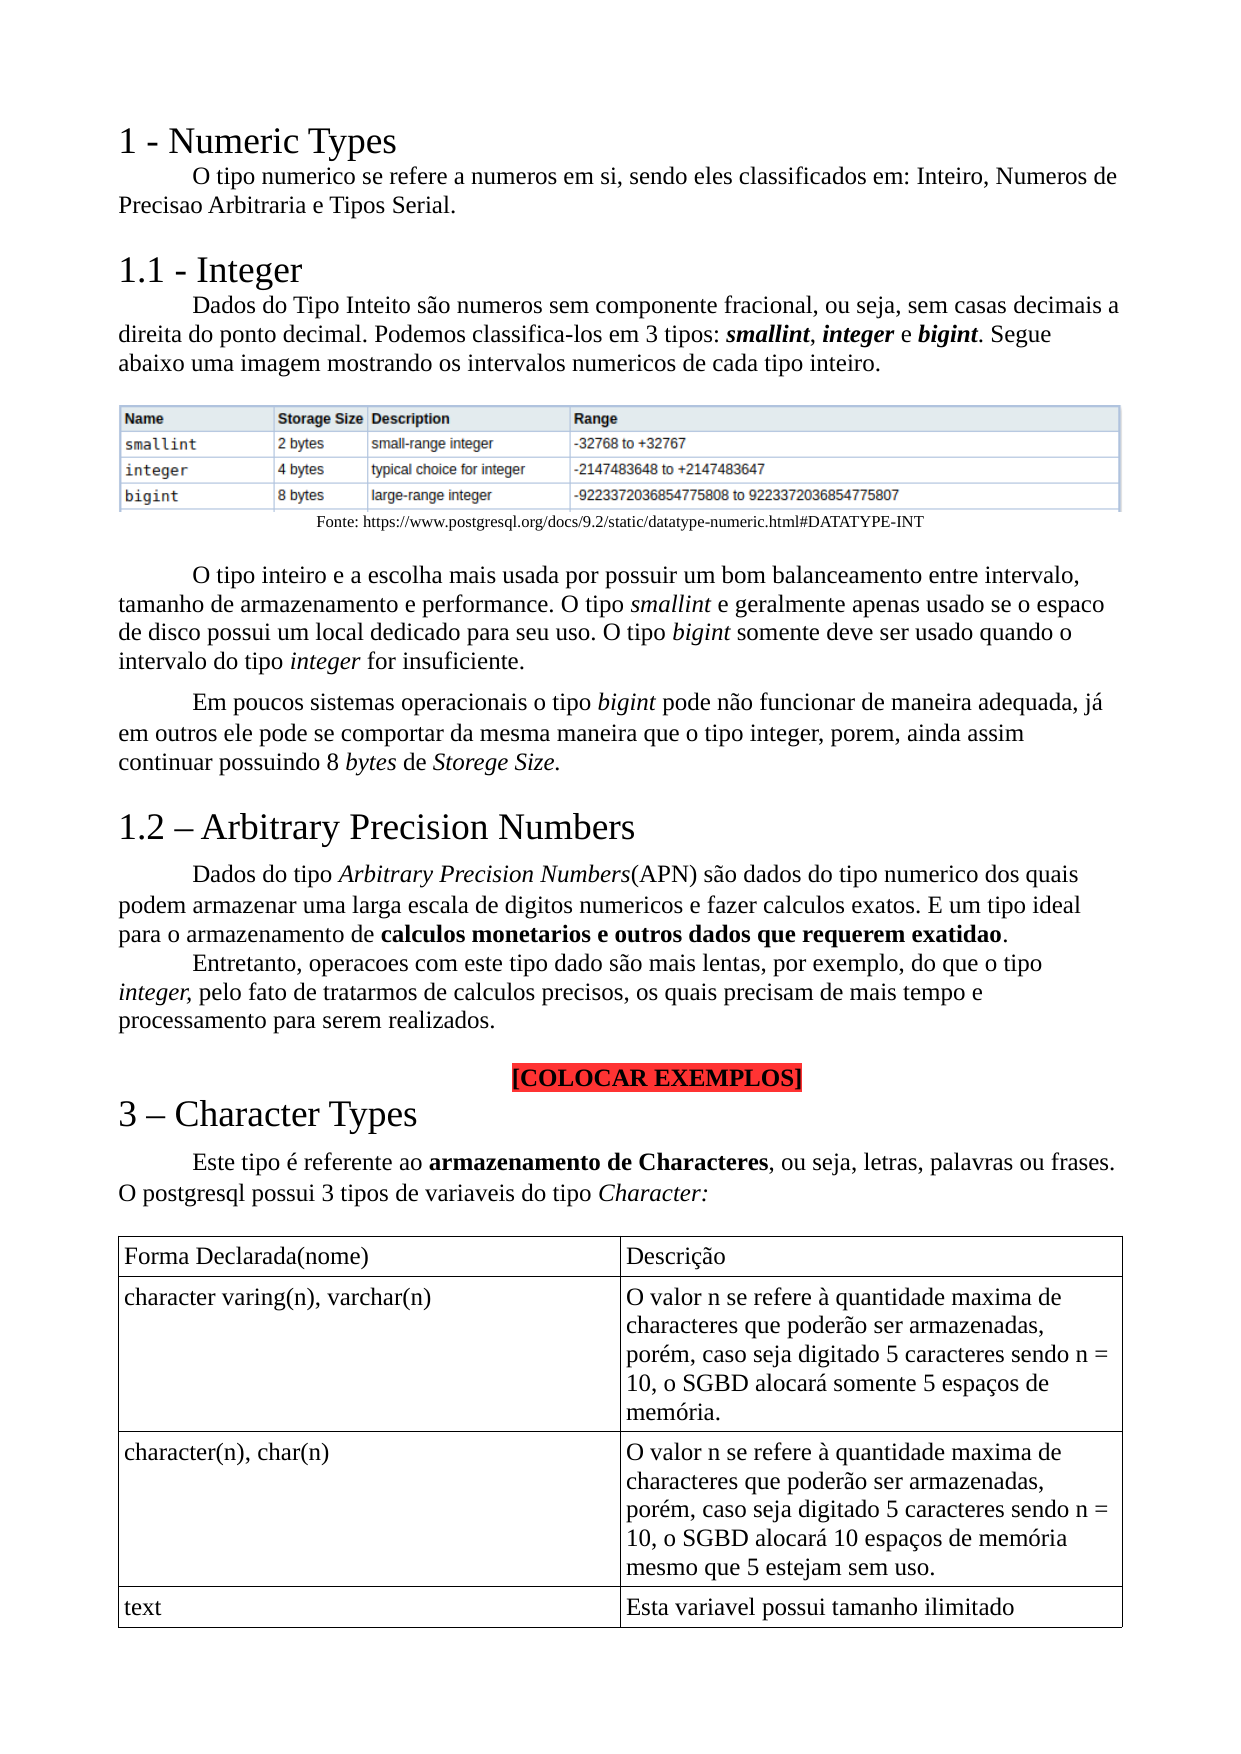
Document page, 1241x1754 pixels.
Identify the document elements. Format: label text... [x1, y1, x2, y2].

table_header Forma Declarada(nome) [119, 1237, 620, 1276]
table_cell Esta variavel possui tamanho ilimitado [621, 1587, 1122, 1627]
text Este tipo é referente ao armazenamento de Characteres, ou seja, letras, palavras ou frases. O postgresql possui 3 tipos de variaveis do tipo Character: [118, 1135, 1122, 1207]
picture [118, 405, 1123, 512]
text Fonte: https://www.postgresql.org/docs/9.2/static/datatype-numeric.html#DATATYPE-INT [118, 512, 1122, 531]
table_cell character varing(n), varchar(n) [119, 1277, 620, 1431]
text [COLOCAR EXEMPLOS] [118, 1063, 1122, 1092]
table_cell text [119, 1587, 620, 1627]
text Entretanto, operacoes com este tipo dado são mais lentas, por exemplo, do que o tipo integer, pelo fato de tratarmos de calculos precisos, os quais precisam de mais tempo e processamento para serem realizados. [118, 948, 1122, 1034]
text 3 – Character Types [118, 1092, 1122, 1135]
text 1.2 – Arbitrary Precision Numbers [118, 804, 1122, 847]
text 1.1 - Integer [118, 247, 1122, 291]
text Em poucos sistemas operacionais o tipo bigint pode não funcionar de maneira adequada, já em outros ele pode se comportar da mesma maneira que o tipo integer, porem, ainda assim continuar possuindo 8 bytes de Storege Size. [118, 675, 1122, 776]
text O tipo numerico se refere a numeros em si, sendo eles classificados em: Inteiro, Numeros de Precisao Arbitraria e Tipos Serial. [118, 161, 1122, 219]
text Dados do Tipo Inteito são numeros sem componente fracional, ou seja, sem casas decimais a direita do ponto decimal. Podemos classifica-los em 3 tipos: smallint, integer e bigint. Segue abaixo uma imagem mostrando os intervalos numericos de cada tipo inteiro. [118, 291, 1122, 377]
text Dados do tipo Arbitrary Precision Numbers(APN) são dados do tipo numerico dos quais podem armazenar uma larga escala de digitos numericos e fazer calculos exatos. E um tipo ideal para o armazenamento de calculos monetarios e outros dados que requerem exatidao. [118, 847, 1122, 948]
text 1 - Numeric Types [118, 118, 1122, 161]
table_cell O valor n se refere à quantidade maxima de characteres que poderão ser armazenadas, porém, caso seja digitado 5 caracteres sendo n = 10, o SGBD alocará 10 espaços de memória mesmo que 5 estejam sem uso. [621, 1432, 1122, 1586]
table_cell O valor n se refere à quantidade maxima de characteres que poderão ser armazenadas, porém, caso seja digitado 5 caracteres sendo n = 10, o SGBD alocará somente 5 espaços de memória. [621, 1277, 1122, 1431]
text O tipo inteiro e a escolha mais usada por possuir um bom balanceamento entre intervalo, tamanho de armazenamento e performance. O tipo smallint e geralmente apenas usado se o espaco de disco possui um local dedicado para seu uso. O tipo bigint somente deve ser usado quando o intervalo do tipo integer for insuficiente. [118, 560, 1122, 675]
table_cell character(n), char(n) [119, 1432, 620, 1586]
table_header Descrição [621, 1237, 1122, 1276]
